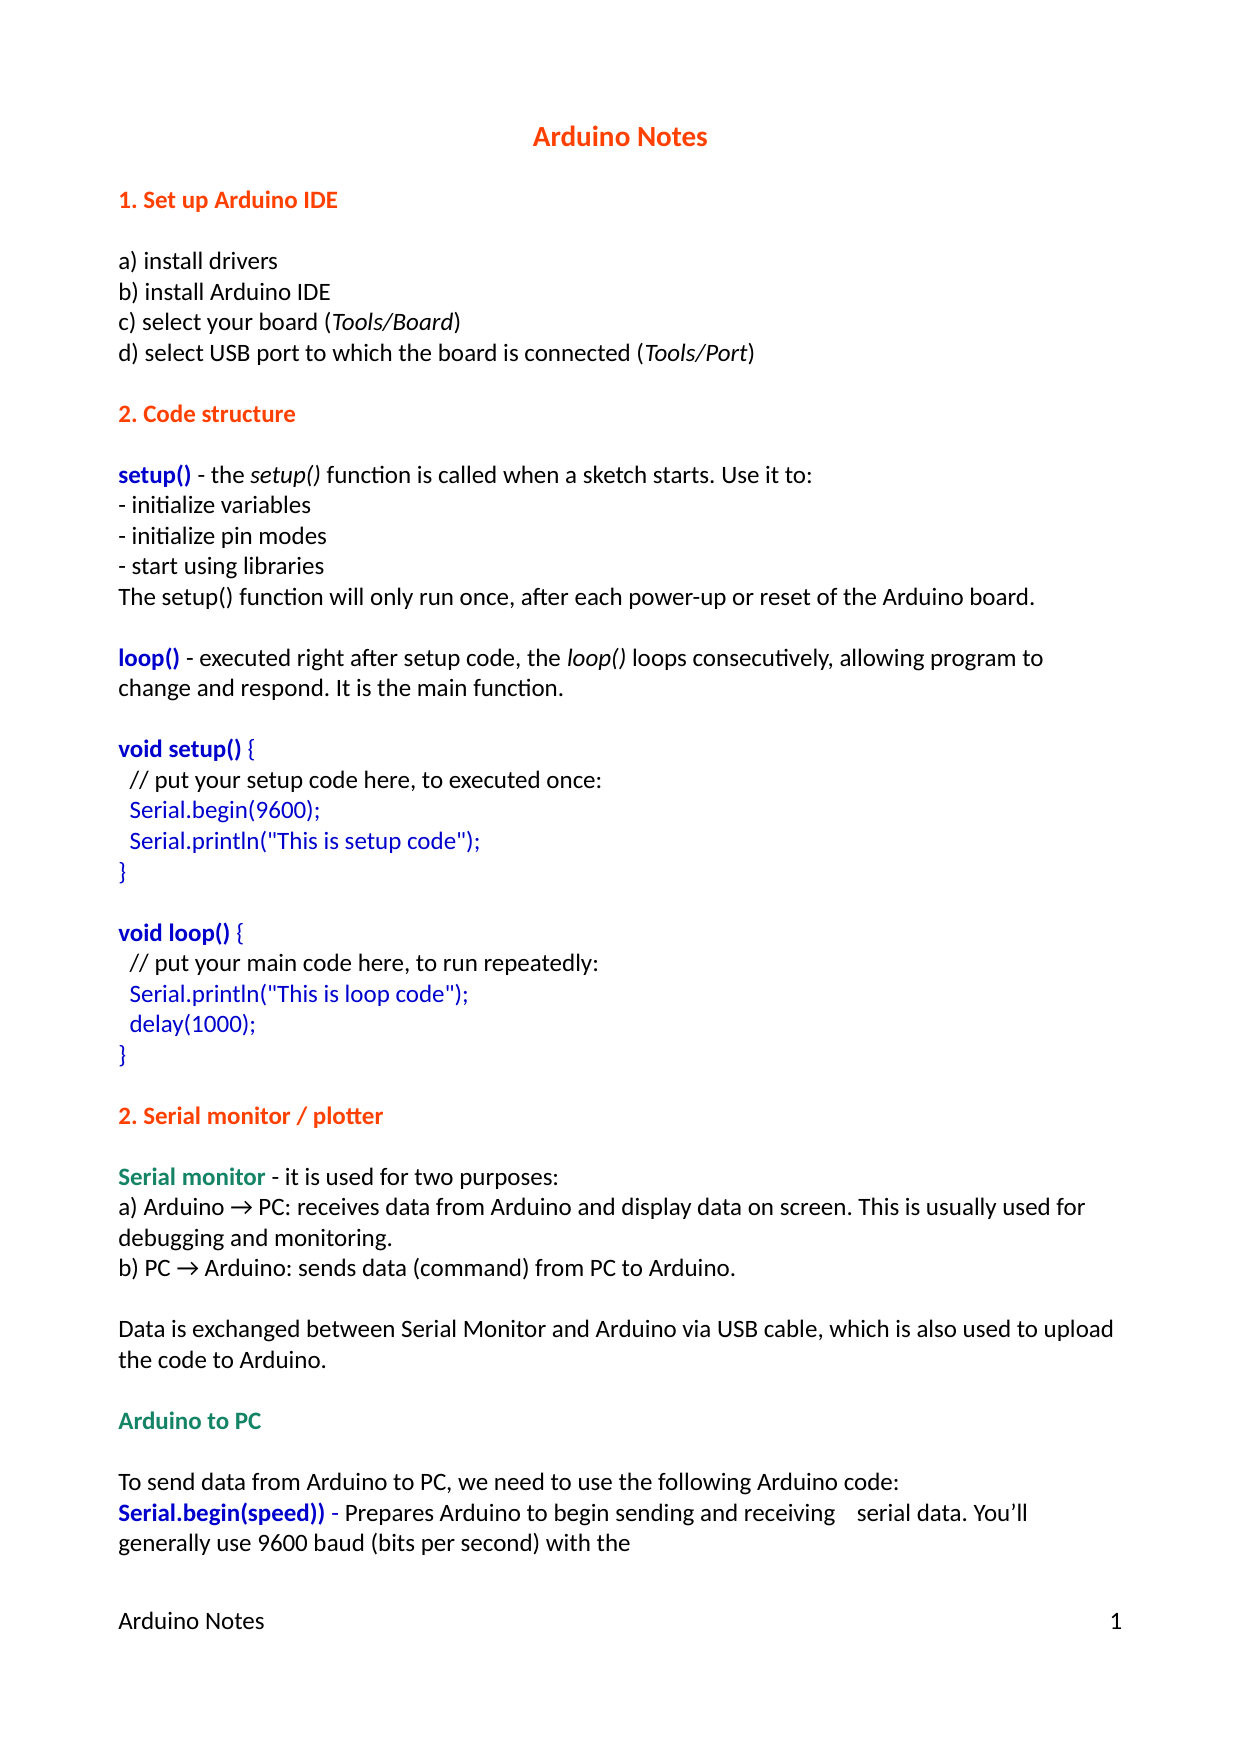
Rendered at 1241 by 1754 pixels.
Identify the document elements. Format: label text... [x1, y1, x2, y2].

text a) install drivers [118, 245, 1122, 276]
text 2. Code structure [118, 398, 1122, 428]
text Serial monitor - it is used for two purposes: [118, 1161, 1122, 1191]
text b) PC → Arduino: sends data (command) from PC to Arduino. [118, 1252, 1122, 1283]
text void loop() { [118, 917, 1122, 947]
text Serial.begin(9600); [118, 795, 1122, 825]
text To send data from Arduino to PC, we need to use the following Arduino code: [118, 1466, 1122, 1497]
text 2. Serial monitor / plotter [118, 1100, 1122, 1130]
text Serial.println("This is setup code"); [118, 825, 1122, 856]
text // put your main code here, to run repeatedly: [118, 947, 1122, 978]
text Serial.println("This is loop code"); [118, 978, 1122, 1008]
text a) Arduino → PC: receives data from Arduino and display data on screen. This is usually used for debugging and monitoring. [118, 1191, 1122, 1252]
text delay(1000); [118, 1008, 1122, 1039]
text The setup() function will only run once, after each power-up or reset of the Arduino board. [118, 581, 1122, 612]
text - start using libraries [118, 551, 1122, 581]
text - initialize pin modes [118, 520, 1122, 551]
text b) install Arduino IDE [118, 276, 1122, 306]
text } [118, 856, 1122, 886]
text Data is exchanged between Serial Monitor and Arduino via USB cable, which is also used to upload the code to Arduino. [118, 1313, 1122, 1374]
text Arduino to PC [118, 1405, 1122, 1436]
text setup() - the setup() function is called when a sketch starts. Use it to: [118, 459, 1122, 489]
text Serial.begin(speed)) - Prepares Arduino to begin sending and receiving serial data. You’ll generally use 9600 baud (bits per second) with the [118, 1497, 1122, 1558]
text // put your setup code here, to executed once: [118, 764, 1122, 795]
text loop() - executed right after setup code, the loop() loops consecutively, allowing program to change and respond. It is the main function. [118, 642, 1122, 703]
text void setup() { [118, 734, 1122, 764]
text c) select your board (Tools/Board) [118, 306, 1122, 337]
text Arduino Notes [118, 118, 1122, 154]
text } [118, 1039, 1122, 1069]
text d) select USB port to which the board is connected (Tools/Port) [118, 337, 1122, 367]
text 1. Set up Arduino IDE [118, 184, 1122, 215]
text - initialize variables [118, 489, 1122, 520]
